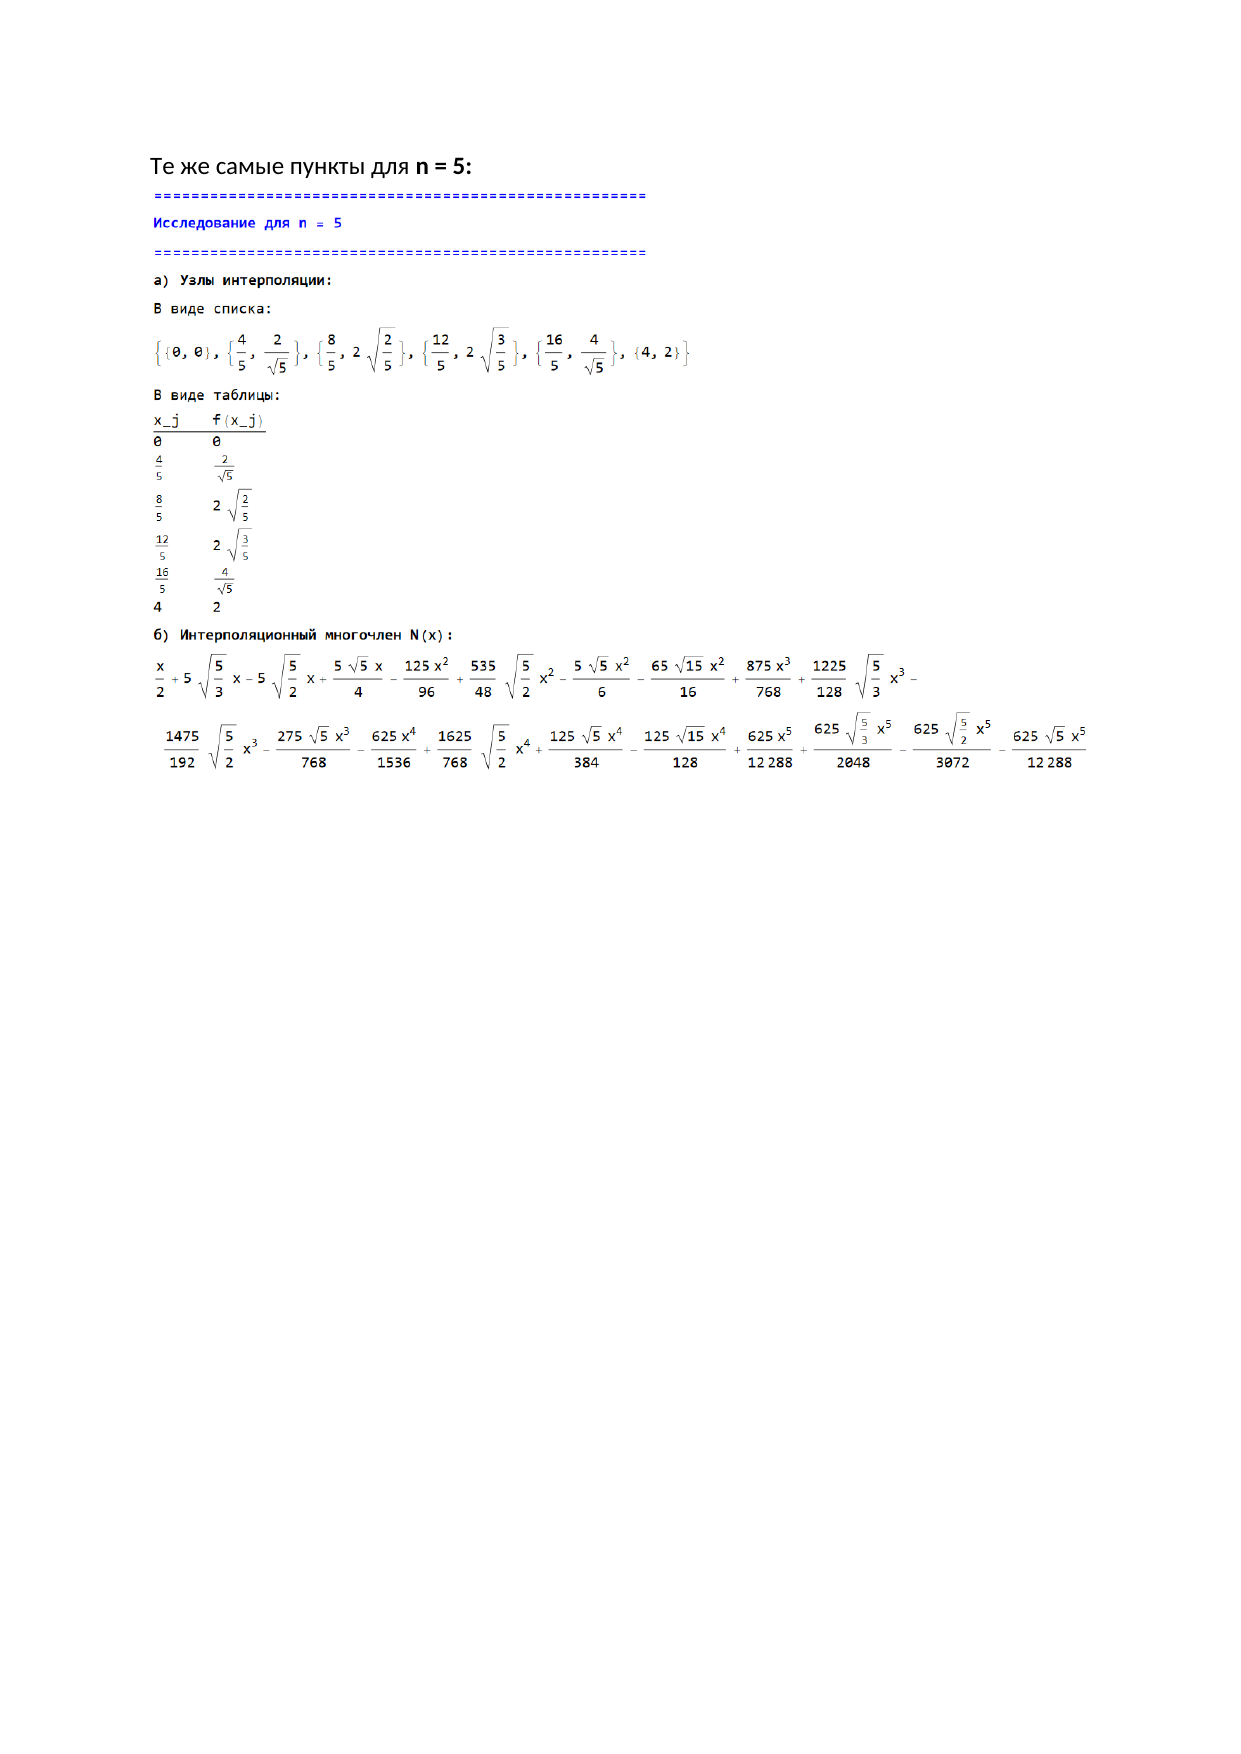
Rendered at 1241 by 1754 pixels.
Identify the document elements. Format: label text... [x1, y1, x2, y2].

picture [150, 185, 1091, 778]
text Те же самые пункты для n = 5: [150, 150, 1090, 185]
